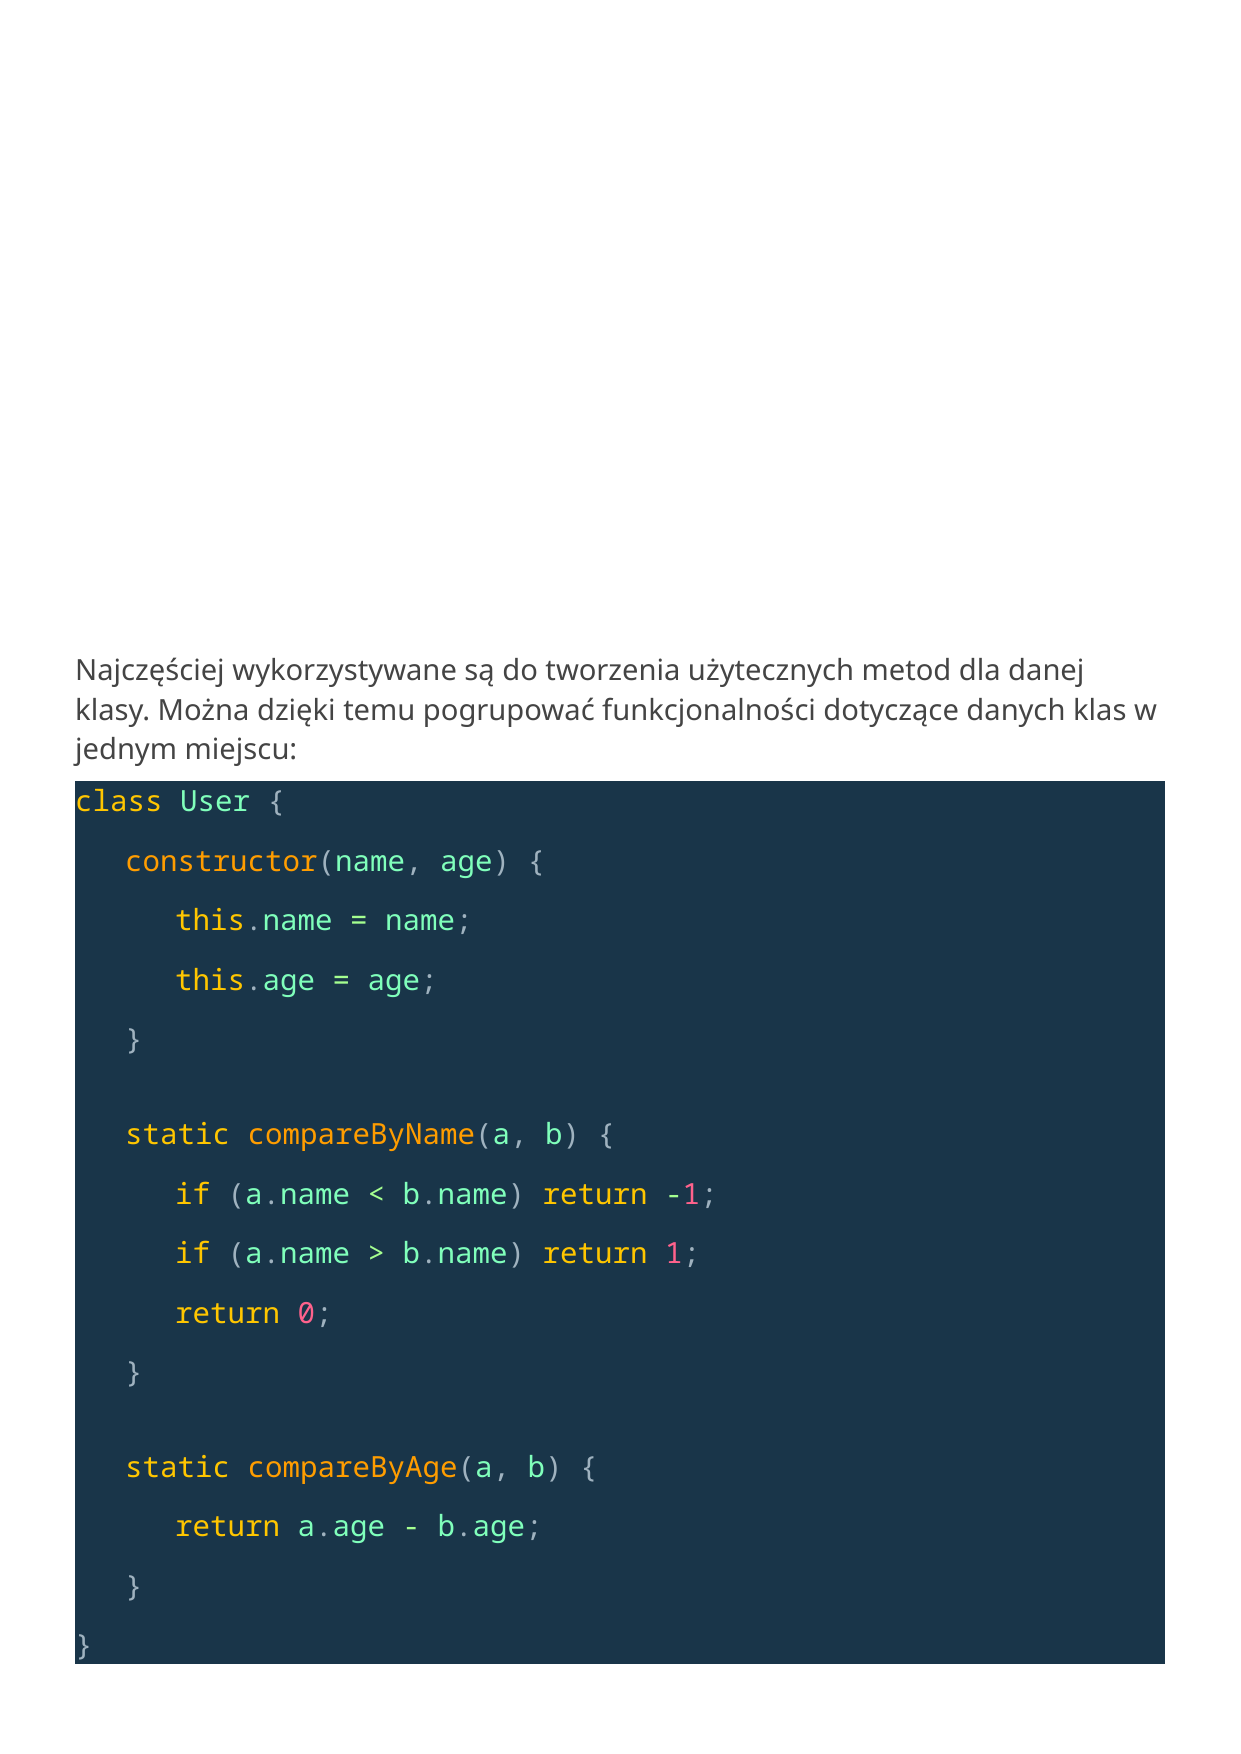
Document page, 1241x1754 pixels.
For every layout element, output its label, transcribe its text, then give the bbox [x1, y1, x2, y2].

text return a.age - b.age; [75, 1506, 1165, 1545]
text this.age = age; [75, 959, 1165, 999]
text if (a.name > b.name) return 1; [75, 1232, 1165, 1272]
text } [75, 1018, 1165, 1058]
text if (a.name < b.name) return -1; [75, 1173, 1165, 1213]
text } [75, 1565, 1165, 1605]
text return 0; [75, 1292, 1165, 1332]
text } [75, 1625, 1165, 1664]
text static compareByName(a, b) { [75, 1113, 1165, 1153]
text } [75, 1351, 1165, 1391]
text static compareByAge(a, b) { [75, 1446, 1165, 1486]
text this.name = name; [75, 899, 1165, 939]
text class User { [75, 781, 1165, 820]
text constructor(name, age) { [75, 840, 1165, 880]
text Najczęściej wykorzystywane są do tworzenia użytecznych metod dla danej klasy. Można dzięki temu pogrupować funkcjonalności dotyczące danych klas w jednym miejscu: [75, 649, 1165, 768]
